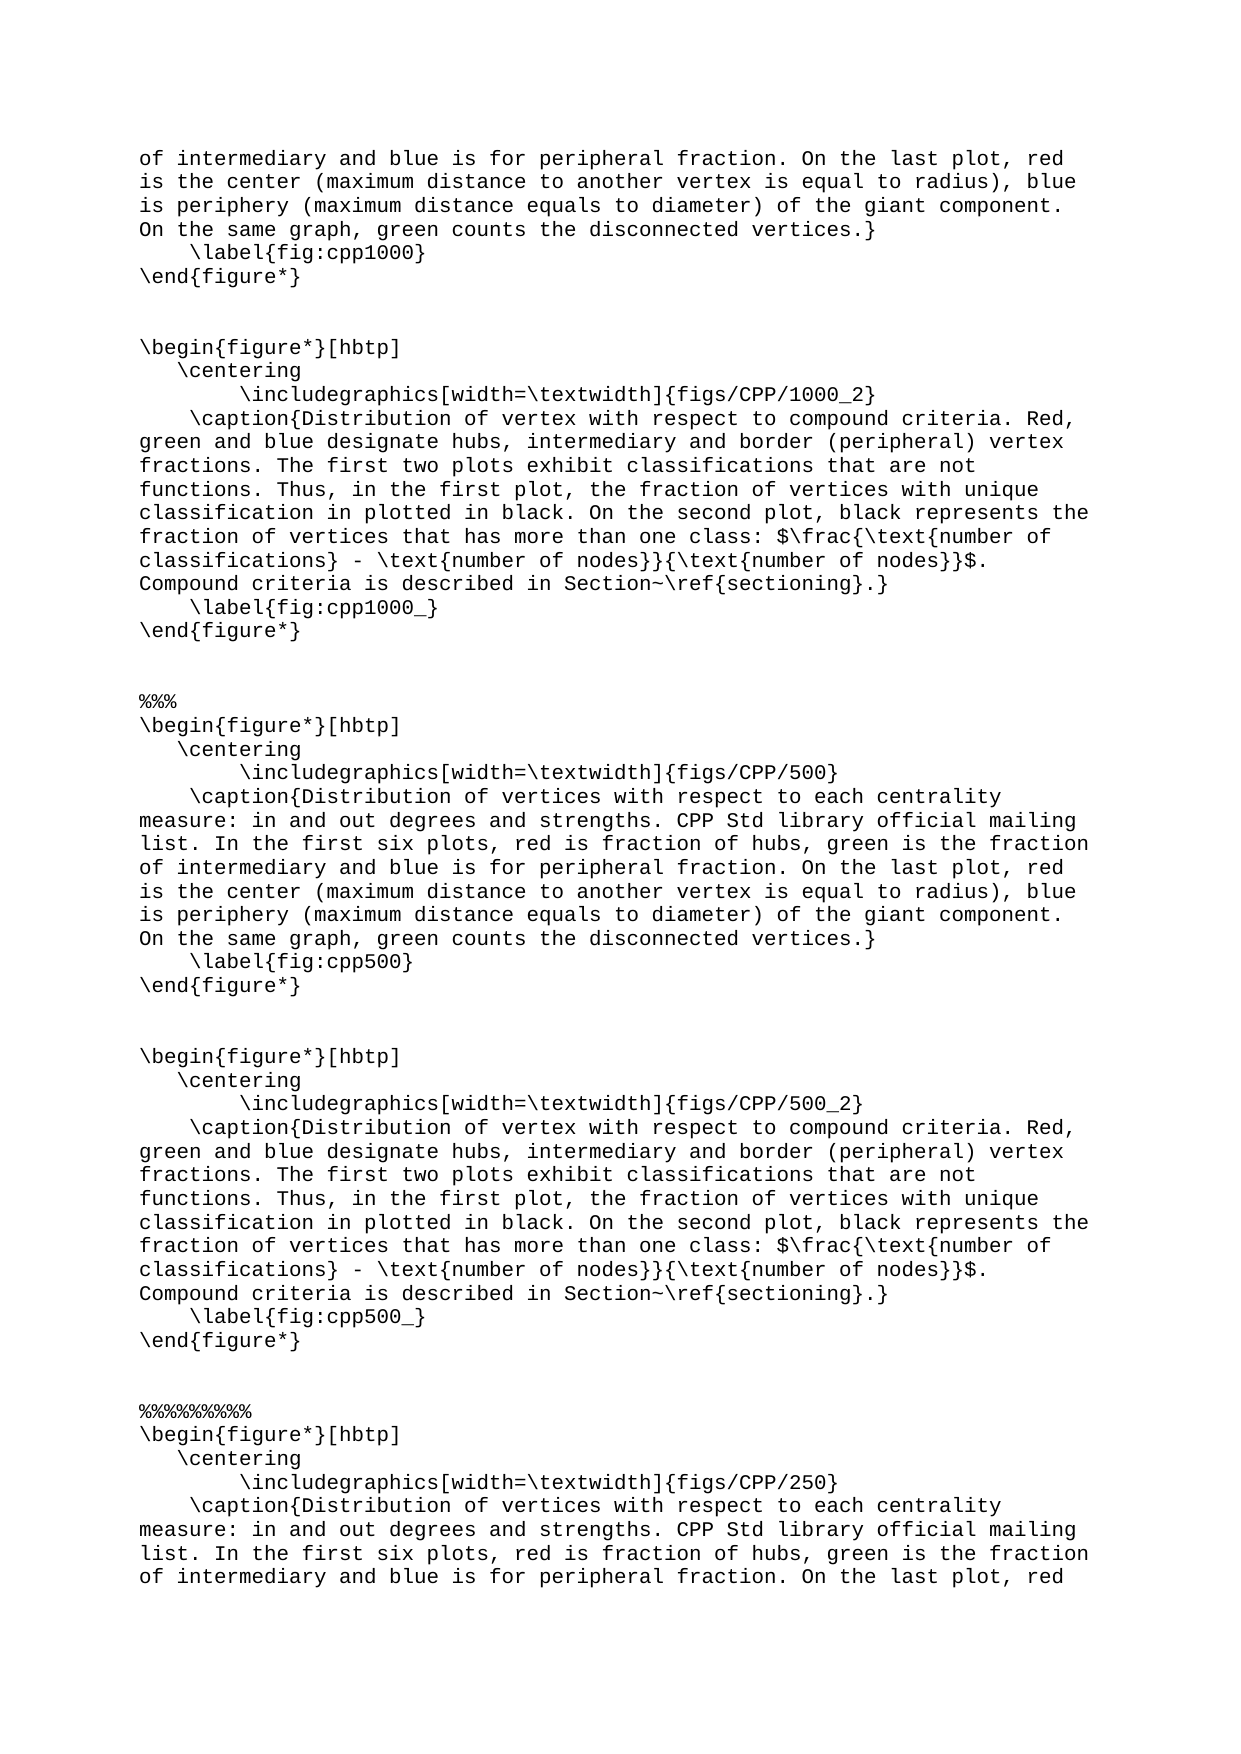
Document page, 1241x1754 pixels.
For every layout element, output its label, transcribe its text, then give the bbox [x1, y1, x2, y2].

text \includegraphics[width=\textwidth]{figs/CPP/500_2} [139, 1093, 1101, 1117]
text \end{figure*} [139, 621, 1101, 644]
text \includegraphics[width=\textwidth]{figs/CPP/250} [139, 1472, 1101, 1495]
text \begin{figure*}[hbtp] [139, 1424, 1101, 1448]
text \begin{figure*}[hbtp] [139, 715, 1101, 739]
text \begin{figure*}[hbtp] [139, 337, 1101, 360]
text \includegraphics[width=\textwidth]{figs/CPP/500} [139, 762, 1101, 786]
text \begin{figure*}[hbtp] [139, 1046, 1101, 1070]
text \caption{Distribution of vertex with respect to compound criteria. Red, green and blue designate hubs, intermediary and border (peripheral) vertex fractions. The first two plots exhibit classifications that are not functions. Thus, in the first plot, the fraction of vertices with unique classification in plotted in black. On the second plot, black represents the fraction of vertices that has more than one class: $\frac{\text{number of classifications} - \text{number of nodes}}{\text{number of nodes}}$. Compound criteria is described in Section~\ref{sectioning}.} [139, 1117, 1101, 1306]
text \caption{Distribution of vertices with respect to each centrality measure: in and out degrees and strengths. CPP Std library official mailing list. In the first six plots, red is fraction of hubs, green is the fraction of intermediary and blue is for peripheral fraction. On the last plot, red is the center (maximum distance to another vertex is equal to radius), blue is periphery (maximum distance equals to diameter) of the giant component. On the same graph, green counts the disconnected vertices.} [139, 786, 1101, 952]
text \includegraphics[width=\textwidth]{figs/CPP/1000_2} [139, 384, 1101, 408]
text \centering [139, 360, 1101, 384]
text \label{fig:cpp1000_} [139, 597, 1101, 621]
text \caption{Distribution of vertex with respect to compound criteria. Red, green and blue designate hubs, intermediary and border (peripheral) vertex fractions. The first two plots exhibit classifications that are not functions. Thus, in the first plot, the fraction of vertices with unique classification in plotted in black. On the second plot, black represents the fraction of vertices that has more than one class: $\frac{\text{number of classifications} - \text{number of nodes}}{\text{number of nodes}}$. Compound criteria is described in Section~\ref{sectioning}.} [139, 408, 1101, 597]
text \end{figure*} [139, 266, 1101, 289]
text %%% [139, 691, 1101, 715]
text \label{fig:cpp500_} [139, 1306, 1101, 1330]
text %%%%%%%%% [139, 1401, 1101, 1424]
text \caption{Distribution of vertices with respect to each centrality measure: in and out degrees and strengths. CPP Std library official mailing list. In the first six plots, red is fraction of hubs, green is the fraction of intermediary and blue is for peripheral fraction. On the last plot, red [139, 1495, 1101, 1590]
text \centering [139, 739, 1101, 762]
text \end{figure*} [139, 1330, 1101, 1353]
text of intermediary and blue is for peripheral fraction. On the last plot, red is the center (maximum distance to another vertex is equal to radius), blue is periphery (maximum distance equals to diameter) of the giant component. On the same graph, green counts the disconnected vertices.} [139, 148, 1101, 242]
text \label{fig:cpp1000} [139, 242, 1101, 266]
text \centering [139, 1448, 1101, 1472]
text \centering [139, 1070, 1101, 1093]
text \label{fig:cpp500} [139, 952, 1101, 975]
text \end{figure*} [139, 975, 1101, 999]
